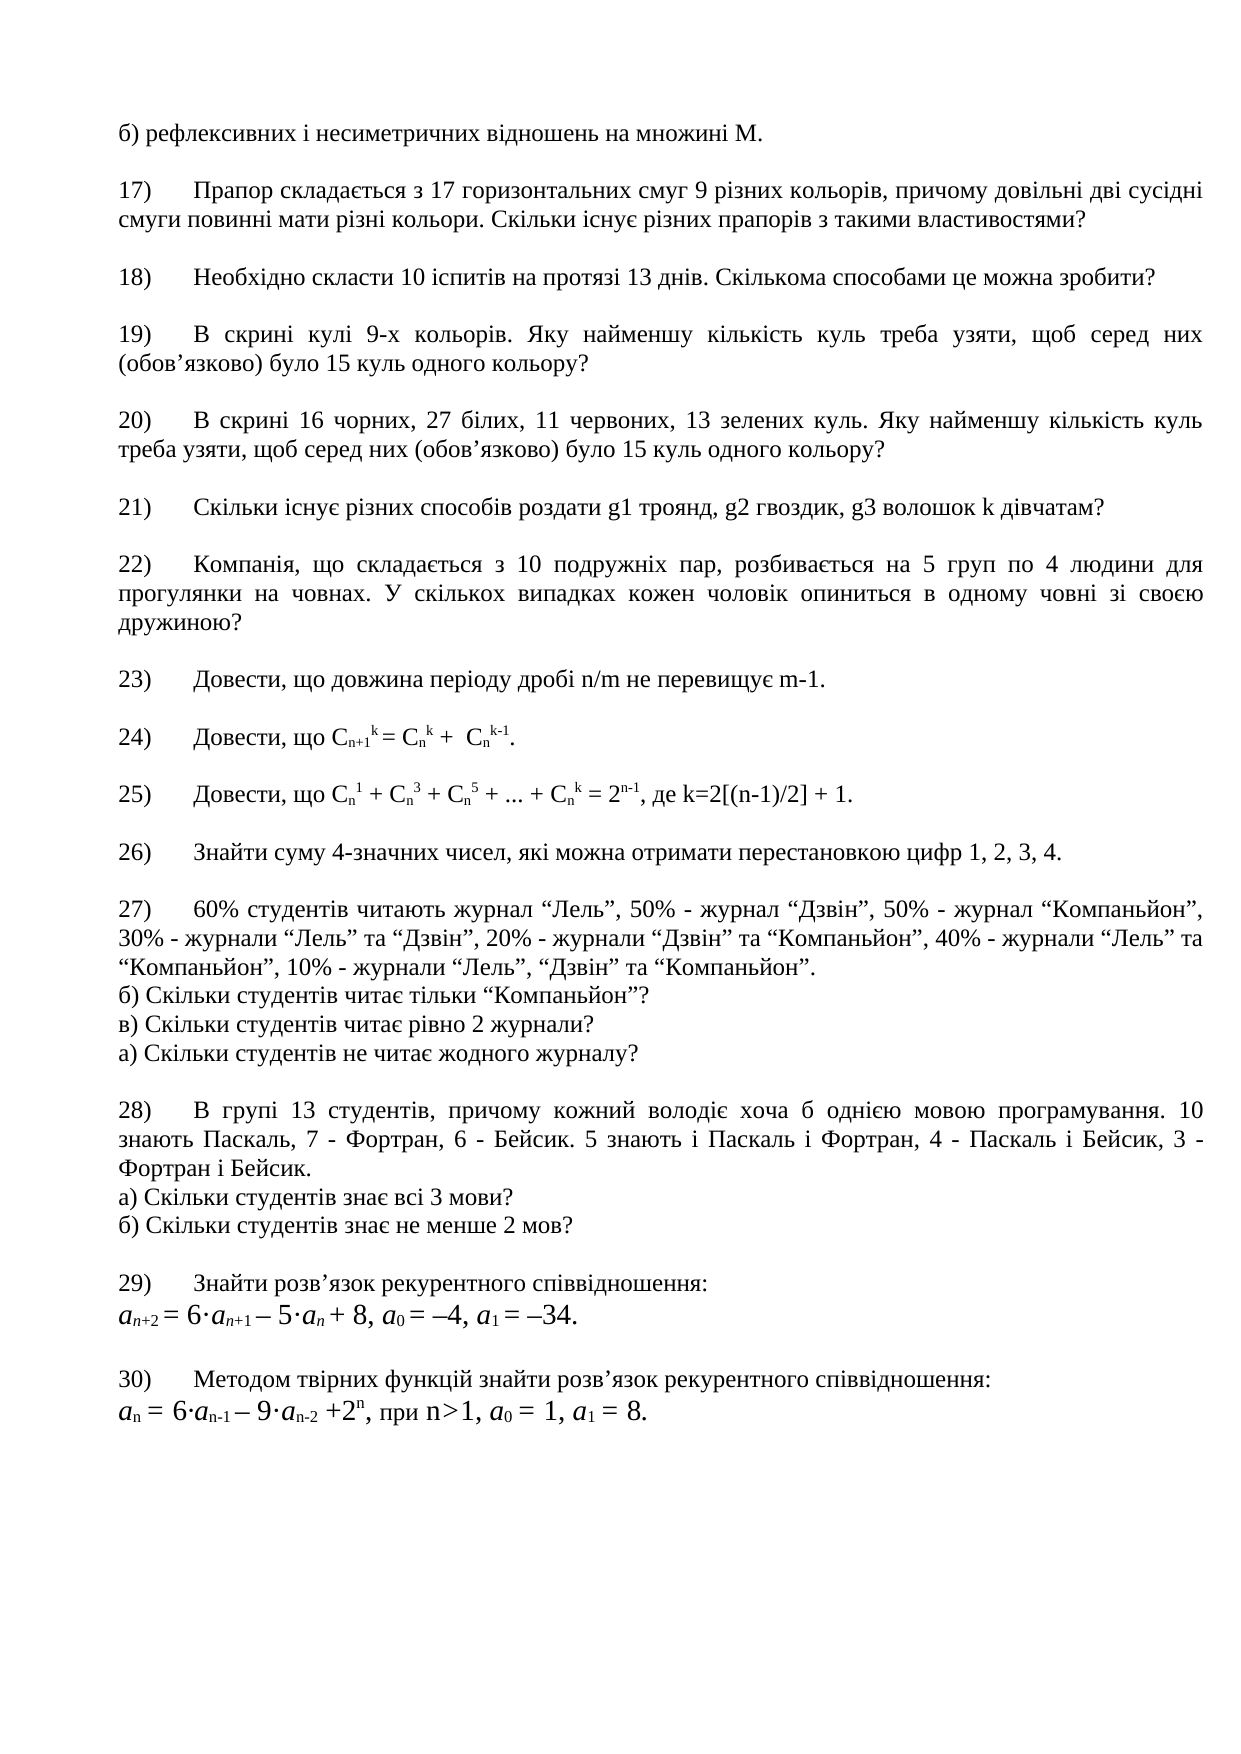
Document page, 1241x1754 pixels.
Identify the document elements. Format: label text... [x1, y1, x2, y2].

list б) Скільки студентів знає не менше 2 мов? [118, 1211, 1205, 1239]
list Скільки існує різних способів роздати g1 троянд, g2 гвоздик, g3 волошок k дівчатам? [118, 492, 1205, 521]
list Довести, що довжина періоду дробі n/m не перевищує m-1. [118, 664, 1205, 693]
list В скрині кулі 9-х кольорів. Яку найменшу кількість куль треба узяти, щоб серед них (обов’язково) було 15 куль одного кольору? [118, 319, 1205, 377]
list а) Скільки студентів знає всі 3 мови? [118, 1182, 1205, 1211]
list б) рефлексивних і несиметричних відношень на множині М. [118, 118, 1205, 147]
list Компанiя, що складається з 10 подружнiх пар, розбивається на 5 груп по 4 людини для прогулянки на човнах. У скiлькох випадках кожен чоловiк опиниться в одному човнi зі своєю дружиною? [118, 549, 1205, 636]
list в) Скільки студентів читає рівно 2 журнали? [118, 1009, 1205, 1038]
list б) Скільки студентів читає тільки “Компаньйон”? [118, 981, 1205, 1009]
list а) Скільки студентів не читає жодного журналу? [118, 1038, 1205, 1067]
list Необхідно скласти 10 іспитів на протязі 13 днів. Скількома способами це можна зробити? [118, 262, 1205, 291]
list an+2 = 6·an+1 – 5·an + 8, a0 = –4, a1 = –34. [118, 1297, 1205, 1330]
list В групі 13 студентів, причому кожний володіє хоча б однією мовою програмування. 10 знають Паскаль, 7 - Фортран, 6 - Бейсик. 5 знають і Паскаль і Фортран, 4 - Паскаль і Бейсик, 3 - Фортран і Бейсик. [118, 1096, 1205, 1182]
list an = 6·an-1 – 9·an-2 +2n, при n>1, a0 = 1, a1 = 8. [118, 1393, 1205, 1426]
list Знайти суму 4-значних чисел, які можна отримати перестановкою цифр 1, 2, 3, 4. [118, 837, 1205, 866]
list В скрині 16 чорних, 27 білих, 11 червоних, 13 зелених куль. Яку найменшу кількість куль треба узяти, щоб серед них (обов’язково) було 15 куль одного кольору? [118, 406, 1205, 463]
list Довести, що Cn1 + Cn3 + Cn5 + ... + Cnk = 2n-1, де k=2[(n-1)/2] + 1. [118, 779, 1205, 808]
list Знайти розв’язок рекурентного співвідношення: [118, 1268, 1205, 1297]
list Довести, що Cn+1k = Cnk + Cnk-1. [118, 722, 1205, 751]
list 60% студентів читають журнал “Лель”, 50% - журнал “Дзвін”, 50% - журнал “Компаньйон”, 30% - журнали “Лель” та “Дзвін”, 20% - журнали “Дзвін” та “Компаньйон”, 40% - журнали “Лель” та “Компаньйон”, 10% - журнали “Лель”, “Дзвін” та “Компаньйон”. [118, 894, 1205, 981]
list Прапор складається з 17 горизонтальних смуг 9 різних кольорів, причому довільні дві сусідні смуги повинні мати різні кольори. Скільки існує різних прапорів з такими властивостями? [118, 176, 1205, 233]
list Методом твірних функцій знайти розв’язок рекурентного співвідношення: [118, 1364, 1205, 1393]
